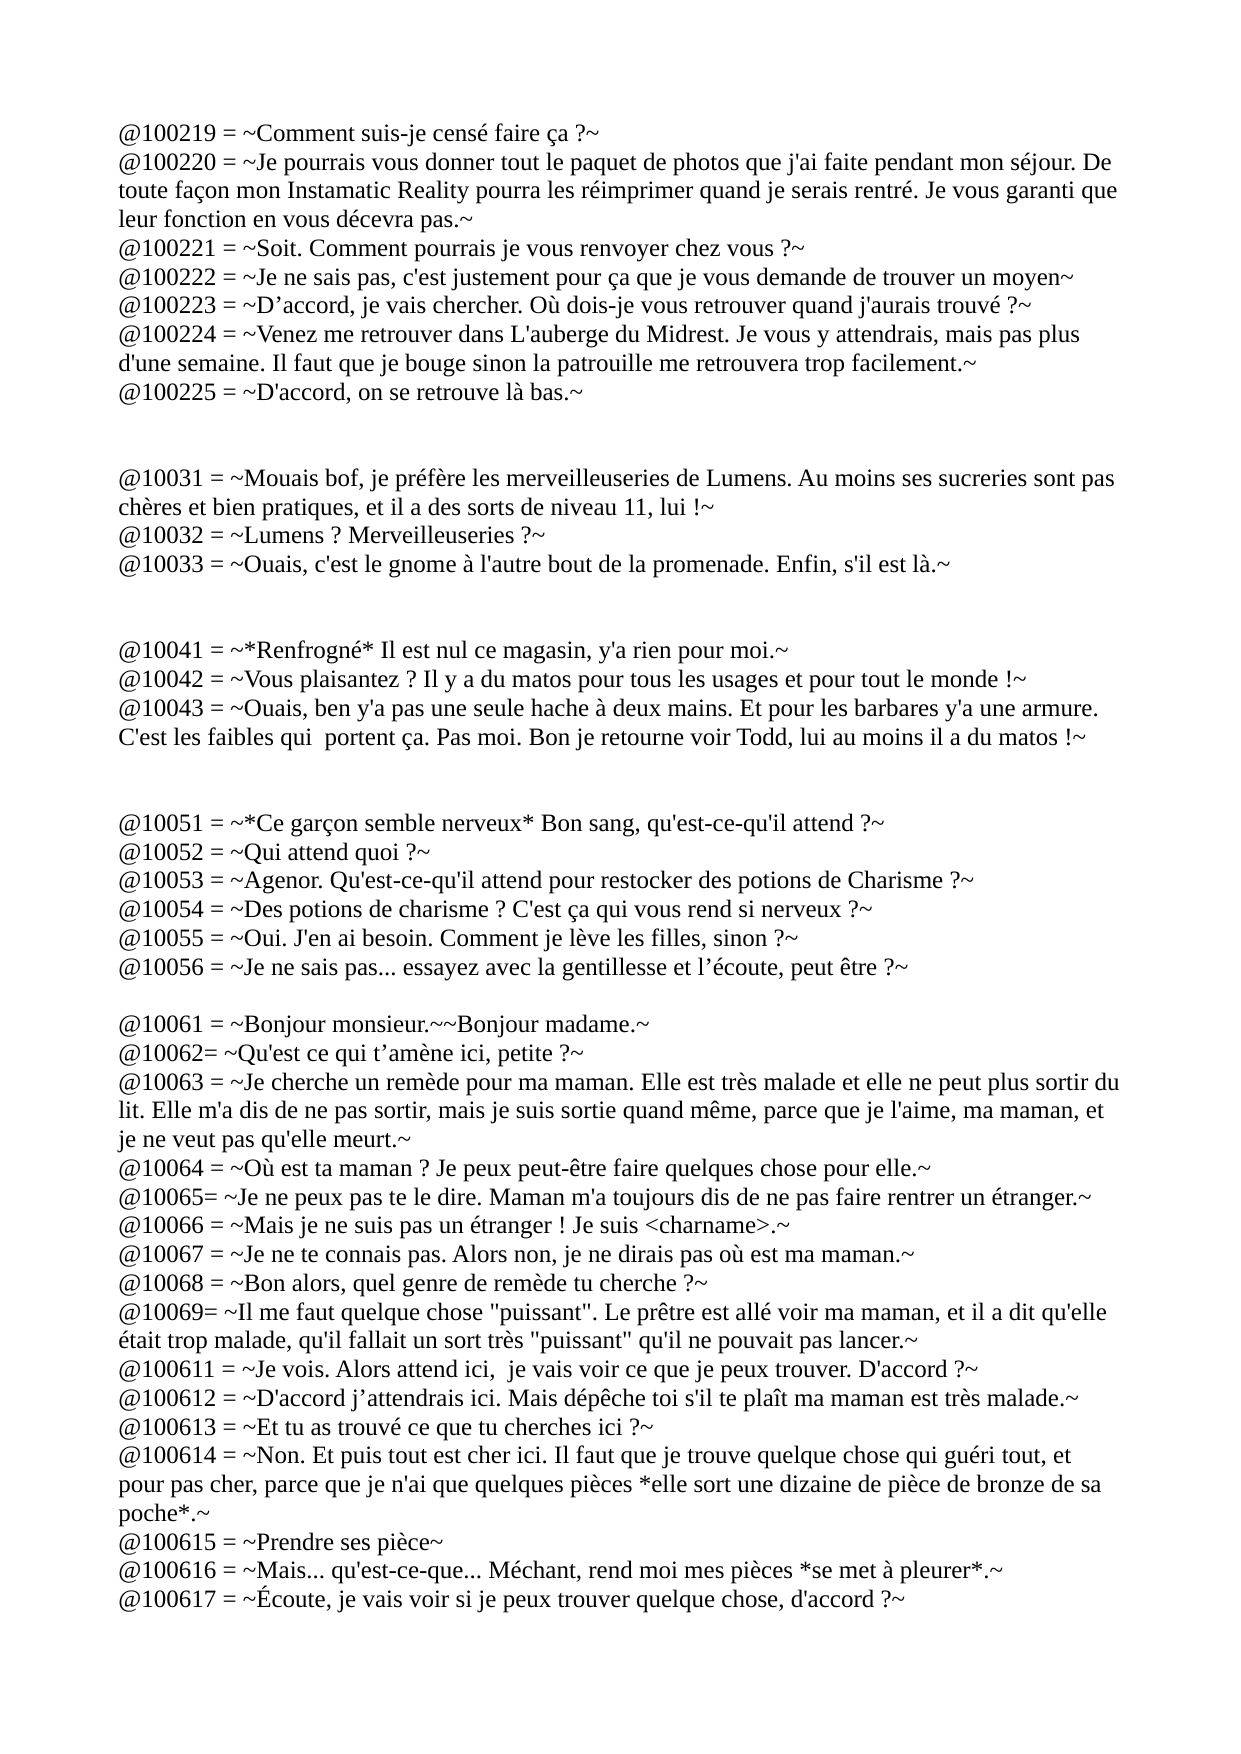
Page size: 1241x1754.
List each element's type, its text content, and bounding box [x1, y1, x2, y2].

text @10051 = ~*Ce garçon semble nerveux* Bon sang, qu'est-ce-qu'il attend ?~ [118, 808, 1122, 837]
text @10069= ~Il me faut quelque chose "puissant". Le prêtre est allé voir ma maman, et il a dit qu'elle était trop malade, qu'il fallait un sort très "puissant" qu'il ne pouvait pas lancer.~ [118, 1297, 1122, 1354]
text @10063 = ~Je cherche un remède pour ma maman. Elle est très malade et elle ne peut plus sortir du lit. Elle m'a dis de ne pas sortir, mais je suis sortie quand même, parce que je l'aime, ma maman, et je ne veut pas qu'elle meurt.~ [118, 1067, 1122, 1153]
text @100219 = ~Comment suis-je censé faire ça ?~ [118, 118, 1122, 147]
text @100223 = ~D’accord, je vais chercher. Où dois-je vous retrouver quand j'aurais trouvé ?~ [118, 291, 1122, 319]
text @10041 = ~*Renfrogné* Il est nul ce magasin, y'a rien pour moi.~ [118, 636, 1122, 664]
text @10054 = ~Des potions de charisme ? C'est ça qui vous rend si nerveux ?~ [118, 894, 1122, 923]
text @10065= ~Je ne peux pas te le dire. Maman m'a toujours dis de ne pas faire rentrer un étranger.~ [118, 1182, 1122, 1211]
text @100222 = ~Je ne sais pas, c'est justement pour ça que je vous demande de trouver un moyen~ [118, 262, 1122, 291]
text @100614 = ~Non. Et puis tout est cher ici. Il faut que je trouve quelque chose qui guéri tout, et pour pas cher, parce que je n'ai que quelques pièces *elle sort une dizaine de pièce de bronze de sa poche*.~ [118, 1441, 1122, 1527]
text @10042 = ~Vous plaisantez ? Il y a du matos pour tous les usages et pour tout le monde !~ [118, 664, 1122, 693]
text @10067 = ~Je ne te connais pas. Alors non, je ne dirais pas où est ma maman.~ [118, 1239, 1122, 1268]
text @10061 = ~Bonjour monsieur.~~Bonjour madame.~ [118, 1009, 1122, 1038]
text @10068 = ~Bon alors, quel genre de remède tu cherche ?~ [118, 1268, 1122, 1297]
text @10043 = ~Ouais, ben y'a pas une seule hache à deux mains. Et pour les barbares y'a une armure. C'est les faibles qui portent ça. Pas moi. Bon je retourne voir Todd, lui au moins il a du matos !~ [118, 693, 1122, 751]
text @100220 = ~Je pourrais vous donner tout le paquet de photos que j'ai faite pendant mon séjour. De toute façon mon Instamatic Reality pourra les réimprimer quand je serais rentré. Je vous garanti que leur fonction en vous décevra pas.~ [118, 147, 1122, 233]
text @10032 = ~Lumens ? Merveilleuseries ?~ [118, 521, 1122, 549]
text @10055 = ~Oui. J'en ai besoin. Comment je lève les filles, sinon ?~ [118, 923, 1122, 952]
text @100613 = ~Et tu as trouvé ce que tu cherches ici ?~ [118, 1412, 1122, 1441]
text @10053 = ~Agenor. Qu'est-ce-qu'il attend pour restocker des potions de Charisme ?~ [118, 866, 1122, 894]
text @10056 = ~Je ne sais pas... essayez avec la gentillesse et l’écoute, peut être ?~ [118, 952, 1122, 981]
text @100611 = ~Je vois. Alors attend ici, je vais voir ce que je peux trouver. D'accord ?~ [118, 1354, 1122, 1383]
text @100616 = ~Mais... qu'est-ce-que... Méchant, rend moi mes pièces *se met à pleurer*.~ [118, 1556, 1122, 1584]
text @100221 = ~Soit. Comment pourrais je vous renvoyer chez vous ?~ [118, 233, 1122, 262]
text @100612 = ~D'accord j’attendrais ici. Mais dépêche toi s'il te plaît ma maman est très malade.~ [118, 1383, 1122, 1412]
text @100224 = ~Venez me retrouver dans L'auberge du Midrest. Je vous y attendrais, mais pas plus d'une semaine. Il faut que je bouge sinon la patrouille me retrouvera trop facilement.~ [118, 319, 1122, 377]
text @10062= ~Qu'est ce qui t’amène ici, petite ?~ [118, 1038, 1122, 1067]
text @10031 = ~Mouais bof, je préfère les merveilleuseries de Lumens. Au moins ses sucreries sont pas chères et bien pratiques, et il a des sorts de niveau 11, lui !~ [118, 463, 1122, 521]
text @10052 = ~Qui attend quoi ?~ [118, 837, 1122, 866]
text @100615 = ~Prendre ses pièce~ [118, 1527, 1122, 1556]
text @100617 = ~Écoute, je vais voir si je peux trouver quelque chose, d'accord ?~ [118, 1584, 1122, 1613]
text @10066 = ~Mais je ne suis pas un étranger ! Je suis <charname>.~ [118, 1211, 1122, 1239]
text @10033 = ~Ouais, c'est le gnome à l'autre bout de la promenade. Enfin, s'il est là.~ [118, 549, 1122, 578]
text @10064 = ~Où est ta maman ? Je peux peut-être faire quelques chose pour elle.~ [118, 1153, 1122, 1182]
text @100225 = ~D'accord, on se retrouve là bas.~ [118, 377, 1122, 406]
